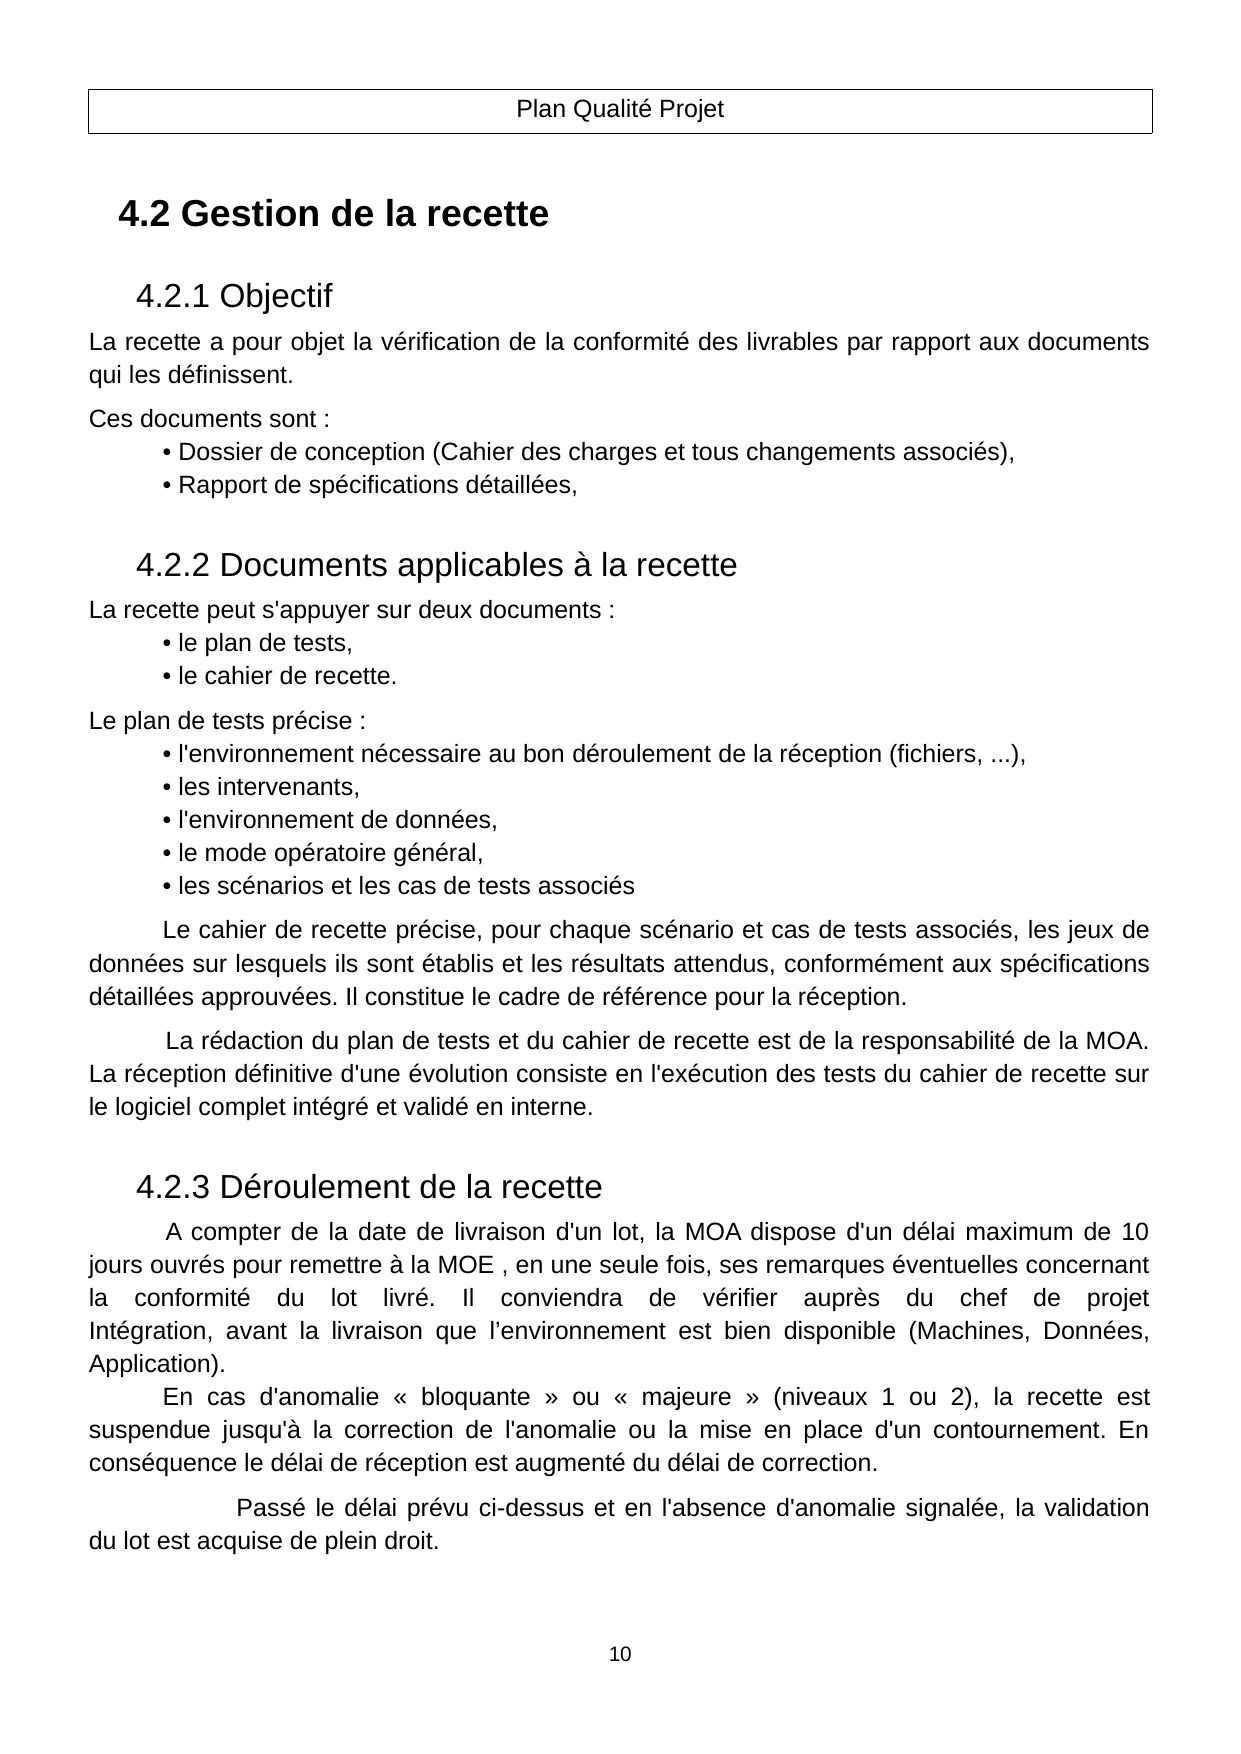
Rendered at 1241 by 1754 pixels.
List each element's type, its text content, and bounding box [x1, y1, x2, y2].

subtitle Déroulement de la recette [88, 1167, 1152, 1205]
text La recette a pour objet la vérification de la conformité des livrables par rapport aux documents qui les définissent. [88, 327, 1152, 388]
text La rédaction du plan de tests et du cahier de recette est de la responsabilité de la MOA. La réception définitive d'une évolution consiste en l'exécution des tests du cahier de recette sur le logiciel complet intégré et validé en interne. [88, 1026, 1152, 1121]
text • les scénarios et les cas de tests associés [88, 871, 1152, 899]
text A compter de la date de livraison d'un lot, la MOA dispose d'un délai maximum de 10 jours ouvrés pour remettre à la MOE , en une seule fois, ses remarques éventuelles concernant la conformité du lot livré. Il conviendra de vérifier auprès du chef de projet Intégration, avant la livraison que l’environnement est bien disponible (Machines, Données, Application). En cas d'anomalie « bloquante » ou « majeure » (niveaux 1 ou 2), la recette est suspendue jusqu'à la correction de l'anomalie ou la mise en place d'un contournement. En conséquence le délai de réception est augmenté du délai de correction. [88, 1217, 1152, 1477]
text • le cahier de recette. [88, 661, 1152, 689]
text • Dossier de conception (Cahier des charges et tous changements associés), [88, 437, 1152, 466]
text Le cahier de recette précise, pour chaque scénario et cas de tests associés, les jeux de données sur lesquels ils sont établis et les résultats attendus, conformément aux spécifications détaillées approuvées. Il constitue le cadre de référence pour la réception. [88, 916, 1152, 1010]
subtitle Documents applicables à la recette [88, 545, 1152, 583]
subtitle Objectif [88, 276, 1152, 315]
text La recette peut s'appuyer sur deux documents : [88, 595, 1152, 623]
text • l'environnement nécessaire au bon déroulement de la réception (fichiers, ...), [88, 739, 1152, 767]
text Passé le délai prévu ci-dessus et en l'absence d'anomalie signalée, la validation du lot est acquise de plein droit. [88, 1493, 1152, 1554]
text • l'environnement de données, [88, 805, 1152, 833]
text Le plan de tests précise : [88, 706, 1152, 734]
text • le plan de tests, [88, 628, 1152, 657]
text • les intervenants, [88, 772, 1152, 800]
subtitle Gestion de la recette [88, 191, 1152, 234]
text • le mode opératoire général, [88, 838, 1152, 866]
text Ces documents sont : [88, 404, 1152, 433]
text • Rapport de spécifications détaillées, [88, 470, 1152, 499]
